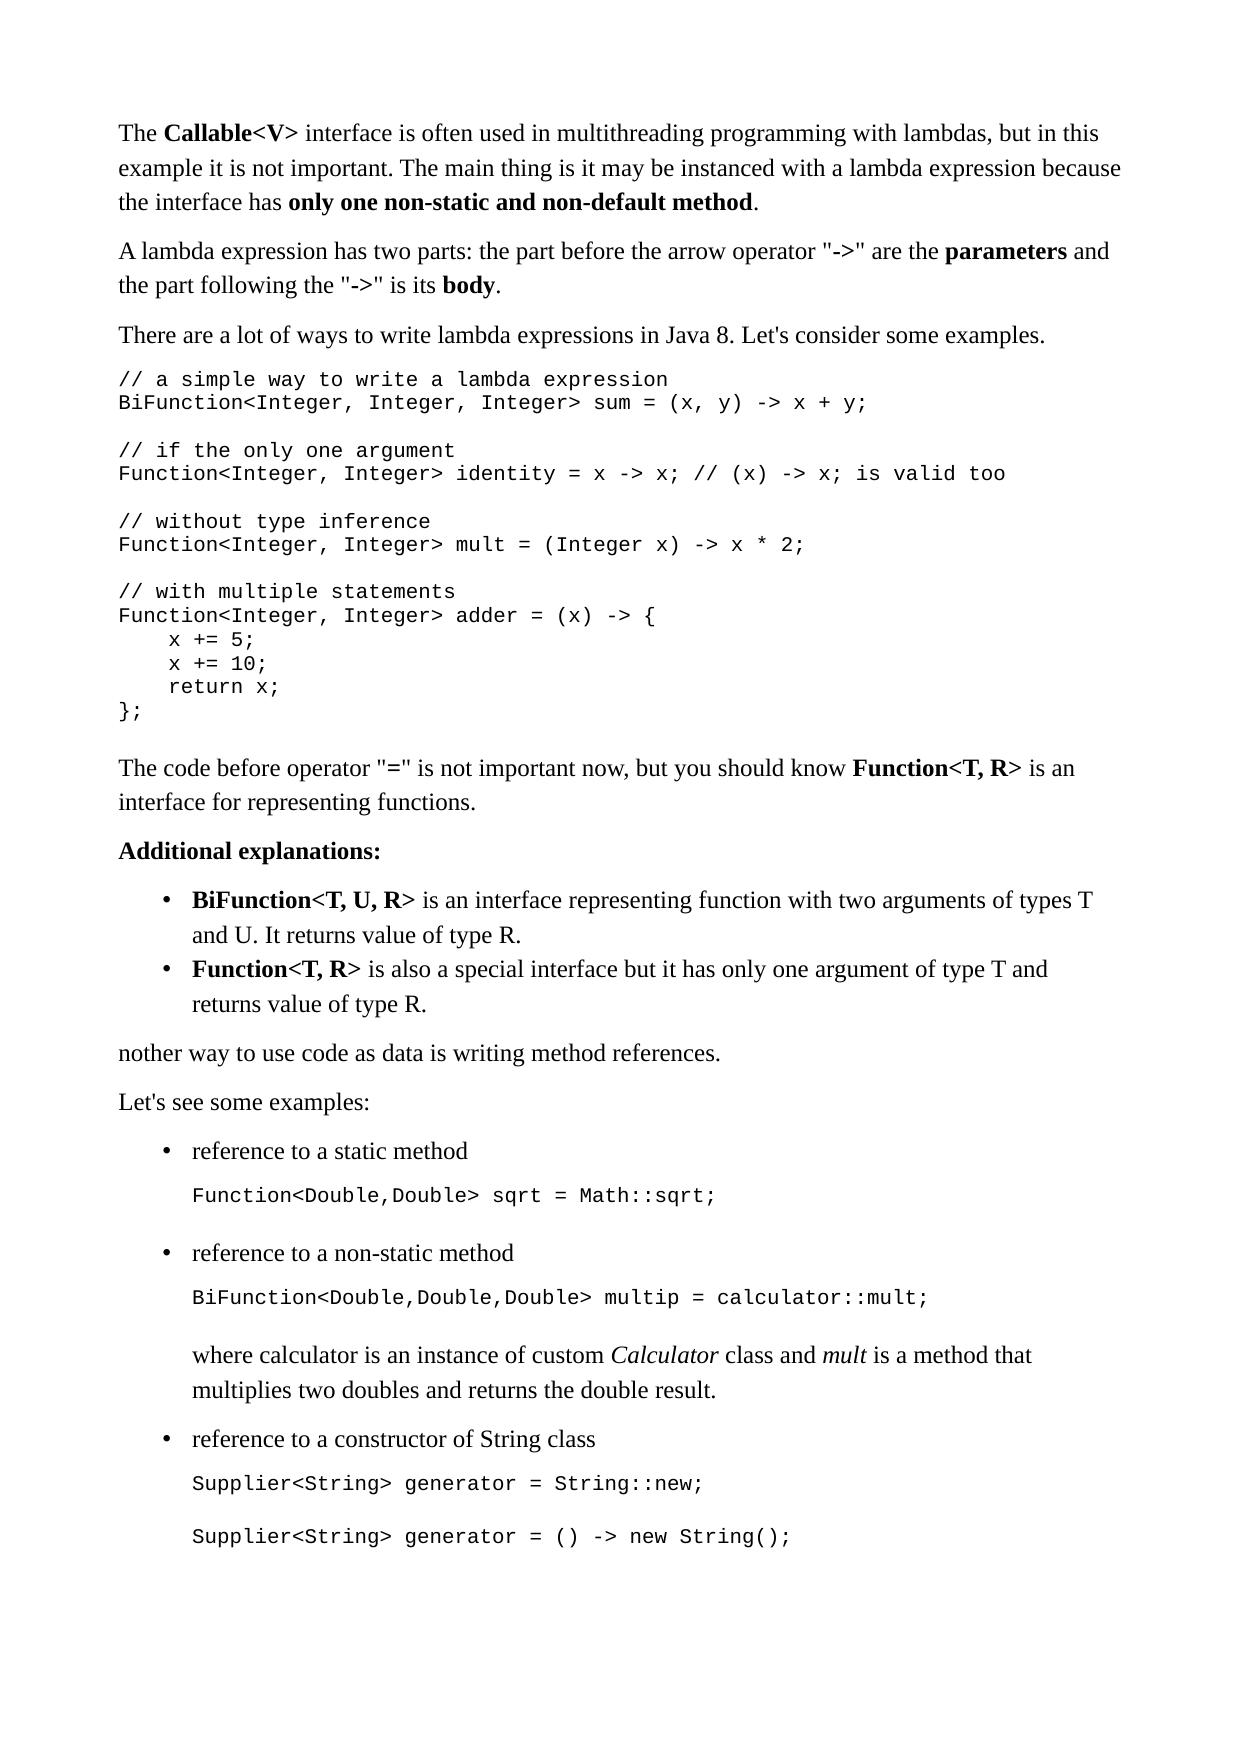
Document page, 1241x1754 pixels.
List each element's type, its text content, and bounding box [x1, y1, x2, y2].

text Additional explanations: [118, 836, 1122, 865]
list Function<Double,Double> sqrt = Math::sqrt; [162, 1185, 1122, 1209]
list reference to a constructor of String class [162, 1424, 1122, 1453]
list Supplier<String> generator = String::new; [162, 1473, 1122, 1497]
text The Callable<V> interface is often used in multithreading programming with lambdas, but in this example it is not important. The main thing is it may be instanced with a lambda expression because the interface has only one non-static and non-default method. [118, 118, 1122, 216]
text // without type inference [118, 511, 1122, 534]
list reference to a non-static method [162, 1238, 1122, 1267]
text Let's see some examples: [118, 1087, 1122, 1116]
text There are a lot of ways to write lambda expressions in Java 8. Let's consider some examples. [118, 320, 1122, 348]
list Function<T, R> is also a special interface but it has only one argument of type T and returns value of type R. [162, 954, 1122, 1018]
text }; [118, 700, 1122, 723]
text A lambda expression has two parts: the part before the arrow operator "->" are the parameters and the part following the "->" is its body. [118, 236, 1122, 299]
text // a simple way to write a lambda expression [118, 369, 1122, 392]
list BiFunction<Double,Double,Double> multip = calculator::mult; [162, 1287, 1122, 1311]
list reference to a static method [162, 1136, 1122, 1165]
list where calculator is an instance of custom Calculator class and mult is a method that multiplies two doubles and returns the double result. [162, 1341, 1122, 1404]
text BiFunction<Integer, Integer, Integer> sum = (x, y) -> x + y; [118, 392, 1122, 416]
text Function<Integer, Integer> mult = (Integer x) -> x * 2; [118, 534, 1122, 558]
list Supplier<String> generator = () -> new String(); [162, 1526, 1122, 1550]
text x += 5; [118, 629, 1122, 652]
text x += 10; [118, 652, 1122, 676]
text nother way to use code as data is writing method references. [118, 1038, 1122, 1067]
list BiFunction<T, U, R> is an interface representing function with two arguments of types T and U. It returns value of type R. [162, 886, 1122, 949]
text Function<Integer, Integer> adder = (x) -> { [118, 605, 1122, 629]
text // with multiple statements [118, 582, 1122, 605]
text return x; [118, 676, 1122, 700]
text The code before operator "=" is not important now, but you should know Function<T, R> is an interface for representing functions. [118, 753, 1122, 816]
text // if the only one argument [118, 440, 1122, 463]
text Function<Integer, Integer> identity = x -> x; // (x) -> x; is valid too [118, 463, 1122, 487]
